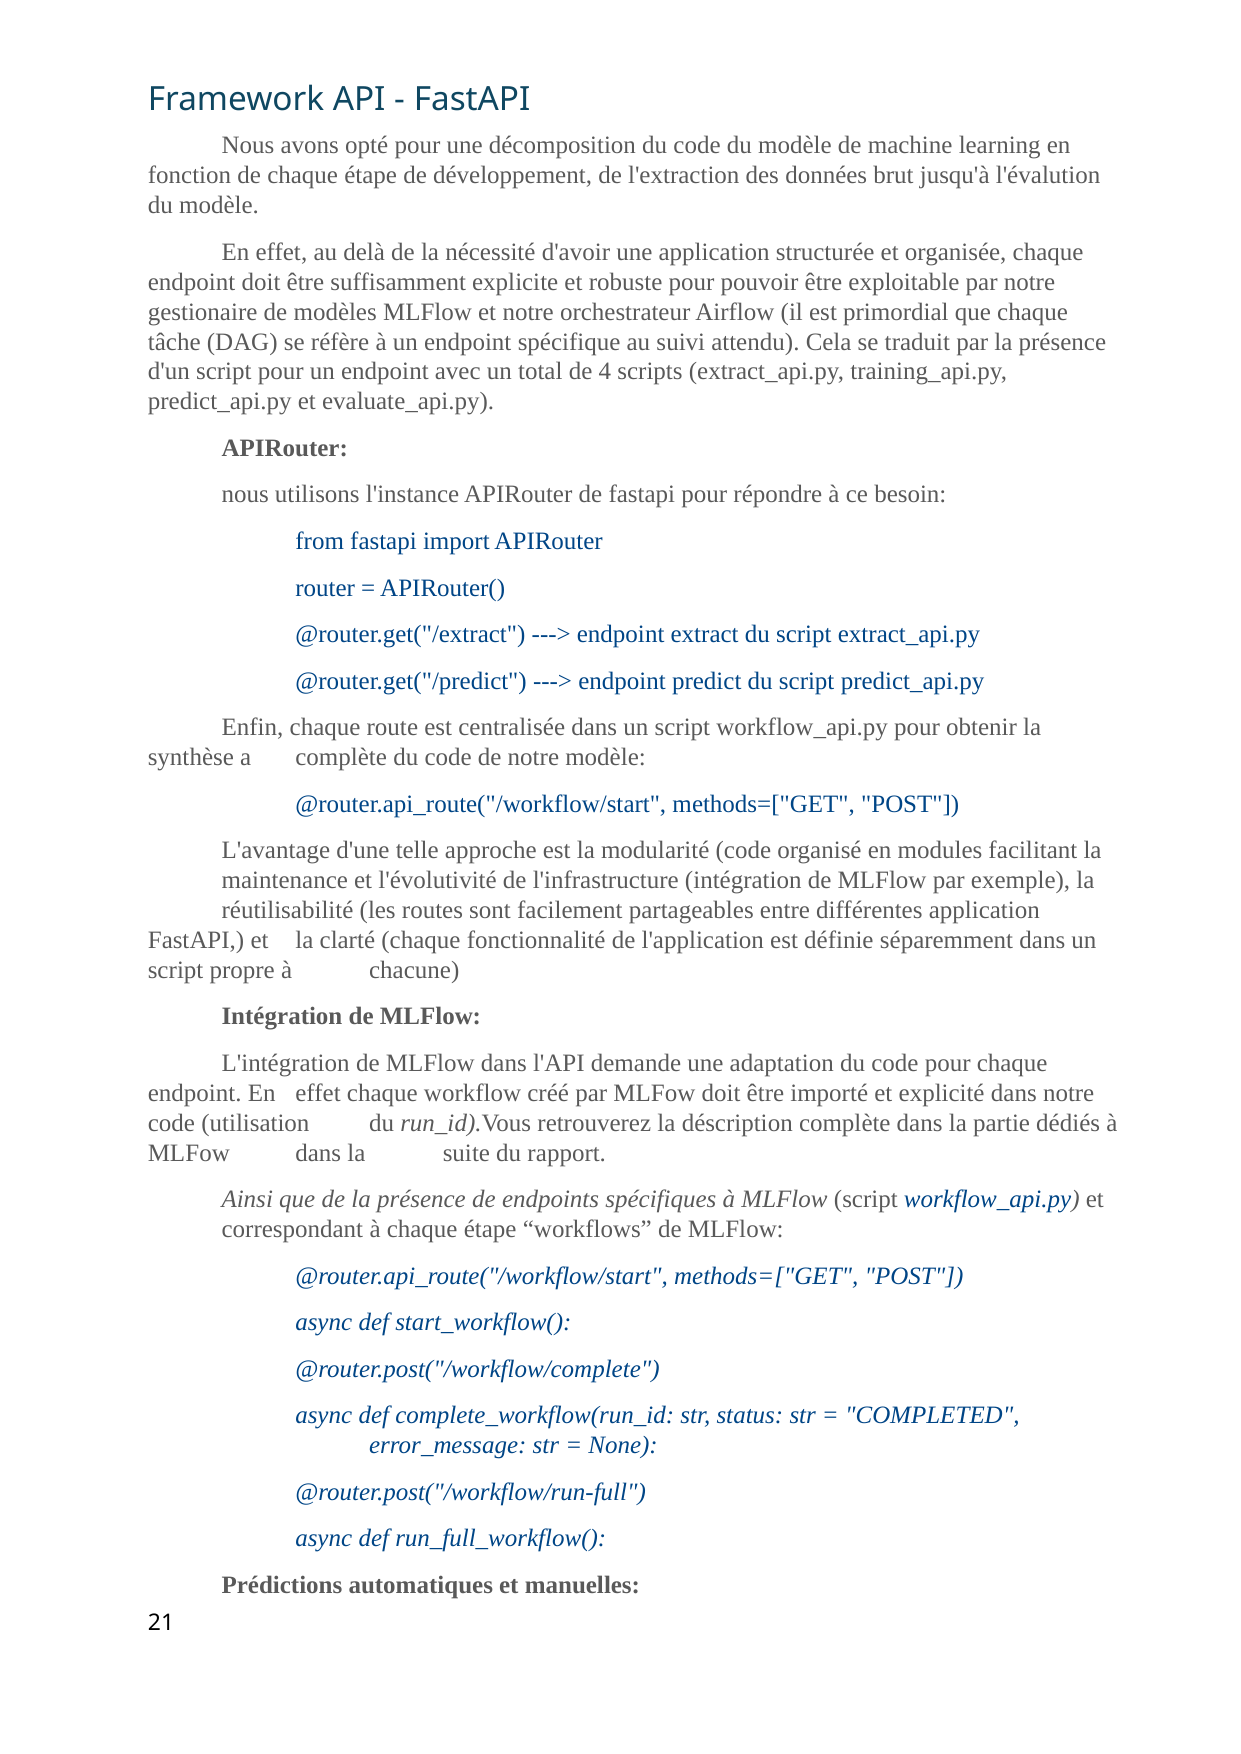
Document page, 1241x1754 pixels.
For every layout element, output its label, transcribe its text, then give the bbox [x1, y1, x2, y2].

text @router.api_route("/workflow/start", methods=["GET", "POST"]) [148, 789, 1122, 817]
text @router.post("/workflow/complete") [148, 1354, 1122, 1383]
text @router.post("/workflow/run-full") [148, 1477, 1122, 1506]
text @router.api_route("/workflow/start", methods=["GET", "POST"]) [148, 1261, 1122, 1289]
text L'intégration de MLFlow dans l'API demande une adaptation du code pour chaque endpoint. En effet chaque workflow créé par MLFow doit être importé et explicité dans notre code (utilisation du run_id).Vous retrouverez la déscription complète dans la partie dédiés à MLFow dans la suite du rapport. [148, 1048, 1122, 1166]
text from fastapi import APIRouter [148, 526, 1122, 555]
text async def complete_workflow(run_id: str, status: str = "COMPLETED", error_message: str = None): [148, 1400, 1122, 1459]
text router = APIRouter() [148, 573, 1122, 601]
text En effet, au delà de la nécessité d'avoir une application structurée et organisée, chaque endpoint doit être suffisamment explicite et robuste pour pouvoir être exploitable par notre gestionaire de modèles MLFlow et notre orchestrateur Airflow (il est primordial que chaque tâche (DAG) se réfère à un endpoint spécifique au suivi attendu). Cela se traduit par la présence d'un script pour un endpoint avec un total de 4 scripts (extract_api.py, training_api.py, predict_api.py et evaluate_api.py). [148, 237, 1122, 415]
text Nous avons opté pour une décomposition du code du modèle de machine learning en fonction de chaque étape de développement, de l'extraction des données brut jusqu'à l'évalution du modèle. [148, 131, 1122, 219]
subtitle Framework API - FastAPI [148, 75, 1122, 120]
text Intégration de MLFlow: [148, 1001, 1122, 1030]
text async def start_workflow(): [148, 1307, 1122, 1336]
text Ainsi que de la présence de endpoints spécifiques à MLFlow (script workflow_api.py) et correspondant à chaque étape “workflows” de MLFlow: [148, 1184, 1122, 1243]
text @router.get("/extract") ---> endpoint extract du script extract_api.py [148, 619, 1122, 648]
text async def run_full_workflow(): [148, 1523, 1122, 1552]
text Prédictions automatiques et manuelles: [148, 1570, 1122, 1599]
text @router.get("/predict") ---> endpoint predict du script predict_api.py [148, 666, 1122, 694]
text APIRouter: [148, 433, 1122, 462]
text nous utilisons l'instance APIRouter de fastapi pour répondre à ce besoin: [148, 479, 1122, 508]
text L'avantage d'une telle approche est la modularité (code organisé en modules facilitant la maintenance et l'évolutivité de l'infrastructure (intégration de MLFlow par exemple), la réutilisabilité (les routes sont facilement partageables entre différentes application FastAPI,) et la clarté (chaque fonctionnalité de l'application est définie séparemment dans un script propre à chacune) [148, 835, 1122, 984]
text Enfin, chaque route est centralisée dans un script workflow_api.py pour obtenir la synthèse a complète du code de notre modèle: [148, 712, 1122, 771]
